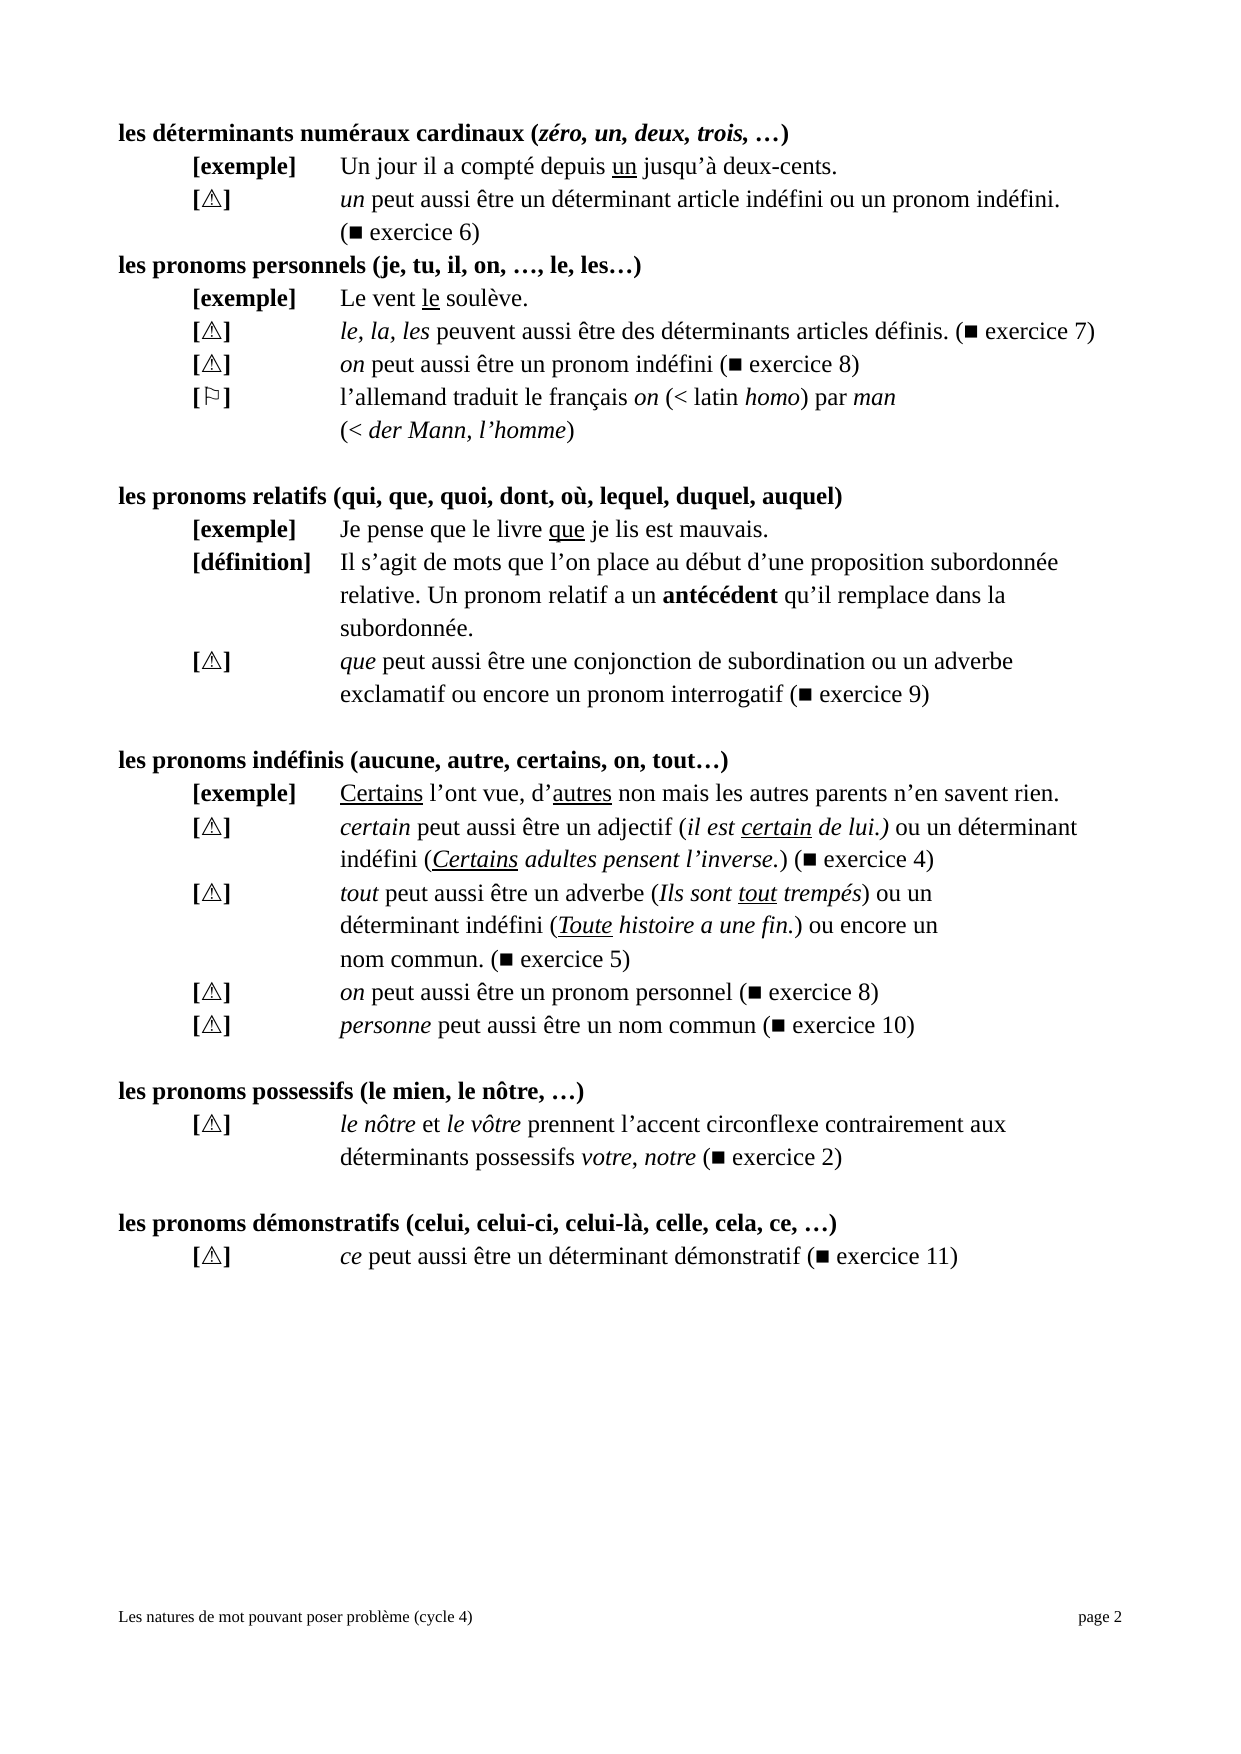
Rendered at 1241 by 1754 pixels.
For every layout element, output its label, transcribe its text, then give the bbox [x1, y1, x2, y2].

text déterminant indéfini (Toute histoire a une fin.) ou encore un [118, 911, 1122, 939]
text [exemple] Un jour il a compté depuis un jusqu’à deux-cents. [118, 151, 1122, 180]
text les pronoms possessifs (le mien, le nôtre, …) [118, 1076, 1122, 1104]
text relative. Un pronom relatif a un antécédent qu’il remplace dans la subordonnée. [118, 580, 1122, 642]
text [⚠] un peut aussi être un déterminant article indéfini ou un pronom indéfini. [118, 184, 1122, 213]
text les pronoms indéfinis (aucune, autre, certains, on, tout…) [118, 746, 1122, 774]
text exclamatif ou encore un pronom interrogatif (■ exercice 9) [118, 679, 1122, 708]
text [⚐] l’allemand traduit le français on (< latin homo) par man [118, 382, 1122, 411]
text (< der Mann, l’homme) [118, 415, 1122, 444]
text [⚠] le, la, les peuvent aussi être des déterminants articles définis. (■ exercice 7) [118, 316, 1122, 345]
text [définition] Il s’agit de mots que l’on place au début d’une proposition subordonnée [118, 547, 1122, 576]
text [⚠] le nôtre et le vôtre prennent l’accent circonflexe contrairement aux [118, 1109, 1122, 1137]
text [exemple] Je pense que le livre que je lis est mauvais. [118, 514, 1122, 543]
text [⚠] certain peut aussi être un adjectif (il est certain de lui.) ou un déterminant [118, 812, 1122, 840]
text [exemple] Certains l’ont vue, d’autres non mais les autres parents n’en savent rien. [118, 778, 1122, 807]
text les pronoms relatifs (qui, que, quoi, dont, où, lequel, duquel, auquel) [118, 481, 1122, 510]
text [⚠] personne peut aussi être un nom commun (■ exercice 10) [118, 1010, 1122, 1038]
text [⚠] tout peut aussi être un adverbe (Ils sont tout trempés) ou un [118, 878, 1122, 906]
text les pronoms démonstratifs (celui, celui-ci, celui-là, celle, cela, ce, …) [118, 1208, 1122, 1237]
text déterminants possessifs votre, notre (■ exercice 2) [118, 1142, 1122, 1171]
text [⚠] on peut aussi être un pronom indéfini (■ exercice 8) [118, 349, 1122, 378]
text [exemple] Le vent le soulève. [118, 283, 1122, 312]
text indéfini (Certains adultes pensent l’inverse.) (■ exercice 4) [118, 844, 1122, 873]
text [⚠] ce peut aussi être un déterminant démonstratif (■ exercice 11) [118, 1241, 1122, 1269]
text [⚠] que peut aussi être une conjonction de subordination ou un adverbe [118, 646, 1122, 675]
text nom commun. (■ exercice 5) [118, 944, 1122, 972]
text les pronoms personnels (je, tu, il, on, …, le, les…) [118, 250, 1122, 279]
text les déterminants numéraux cardinaux (zéro, un, deux, trois, …) [118, 118, 1122, 147]
text [⚠] on peut aussi être un pronom personnel (■ exercice 8) [118, 977, 1122, 1005]
text (■ exercice 6) [118, 217, 1122, 246]
